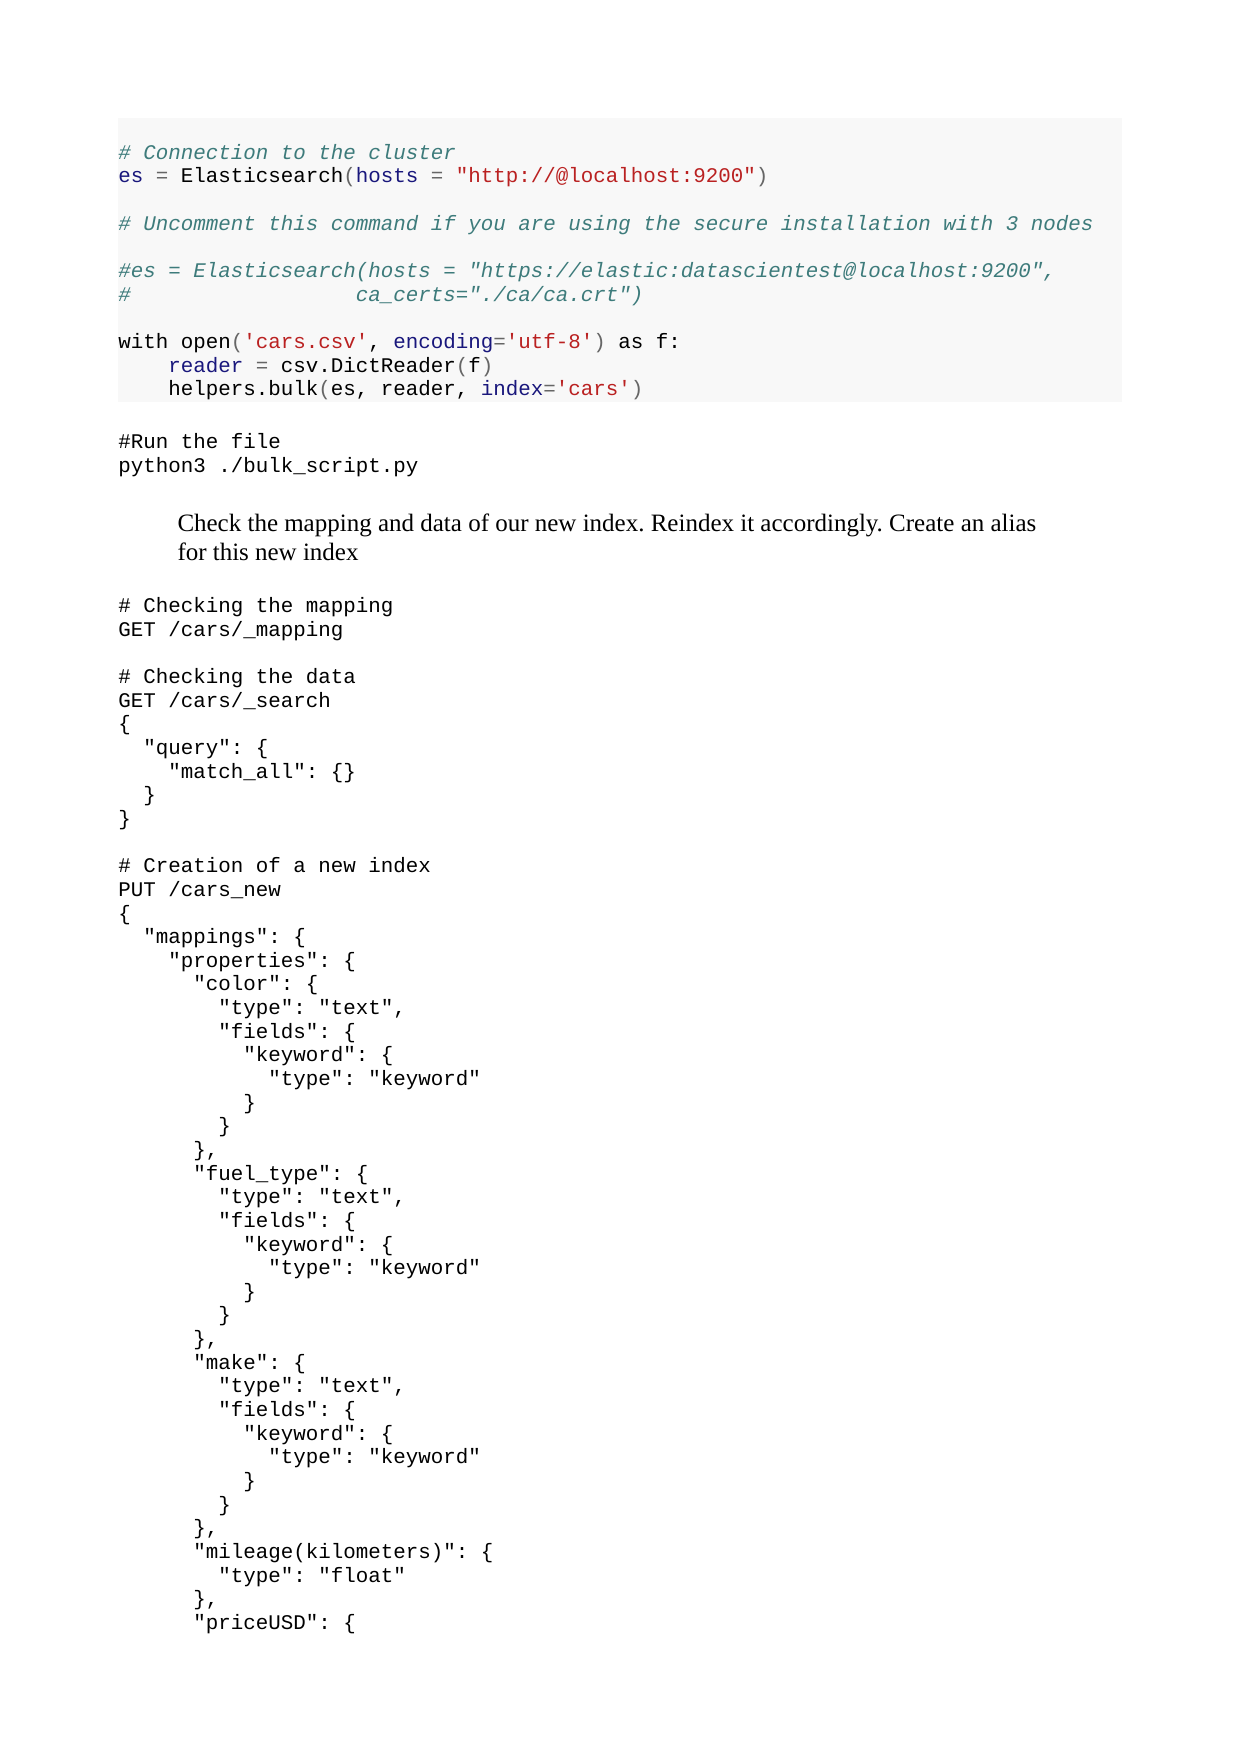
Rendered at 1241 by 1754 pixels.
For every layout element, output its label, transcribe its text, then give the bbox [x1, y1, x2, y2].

text GET /cars/_mapping [118, 619, 1122, 642]
text }, [118, 1328, 1122, 1352]
text "fields": { [118, 1399, 1122, 1423]
text "fields": { [118, 1021, 1122, 1044]
text "type": "text", [118, 1186, 1122, 1210]
text { [118, 713, 1122, 737]
text "keyword": { [118, 1044, 1122, 1068]
text "mappings": { [118, 926, 1122, 950]
text }, [118, 1588, 1122, 1612]
text "fuel_type": { [118, 1163, 1122, 1186]
text "keyword": { [118, 1423, 1122, 1446]
text # Checking the mapping [118, 595, 1122, 619]
text } [118, 1115, 1122, 1139]
text } [118, 1304, 1122, 1328]
text } [118, 1470, 1122, 1494]
text #es = Elasticsearch(hosts = "https://elastic:datascientest@localhost:9200", [118, 260, 1122, 284]
text "keyword": { [118, 1233, 1122, 1257]
text helpers.bulk(es, reader, index='cars') [118, 378, 1122, 402]
text "properties": { [118, 950, 1122, 973]
text } [118, 784, 1122, 808]
text reader = csv.DictReader(f) [118, 354, 1122, 378]
text # Creation of a new index [118, 855, 1122, 879]
text with open('cars.csv', encoding='utf-8') as f: [118, 331, 1122, 354]
text "type": "text", [118, 997, 1122, 1021]
text } [118, 1494, 1122, 1517]
text GET /cars/_search [118, 690, 1122, 713]
text } [118, 808, 1122, 832]
text } [118, 1281, 1122, 1304]
text "type": "float" [118, 1564, 1122, 1588]
text }, [118, 1139, 1122, 1163]
text python3 ./bulk_script.py [118, 455, 1122, 479]
text # Uncomment this command if you are using the secure installation with 3 nodes [118, 213, 1122, 236]
text "type": "keyword" [118, 1257, 1122, 1281]
text "query": { [118, 737, 1122, 761]
text # Checking the data [118, 666, 1122, 690]
text PUT /cars_new [118, 879, 1122, 902]
text # ca_certs="./ca/ca.crt") [118, 284, 1122, 307]
text } [118, 1092, 1122, 1115]
text #Run the file [118, 431, 1122, 455]
text "type": "keyword" [118, 1446, 1122, 1470]
text "make": { [118, 1352, 1122, 1375]
text es = Elasticsearch(hosts = "http://@localhost:9200") [118, 165, 1122, 189]
text }, [118, 1517, 1122, 1541]
text "color": { [118, 973, 1122, 997]
text # Connection to the cluster [118, 142, 1122, 165]
text "type": "keyword" [118, 1068, 1122, 1092]
text "type": "text", [118, 1375, 1122, 1399]
text "fields": { [118, 1210, 1122, 1233]
text "mileage(kilometers)": { [118, 1541, 1122, 1564]
text "priceUSD": { [118, 1612, 1122, 1636]
text Check the mapping and data of our new index. Reindex it accordingly. Create an alias for this new index [177, 508, 1063, 566]
text { [118, 902, 1122, 926]
text "match_all": {} [118, 761, 1122, 784]
